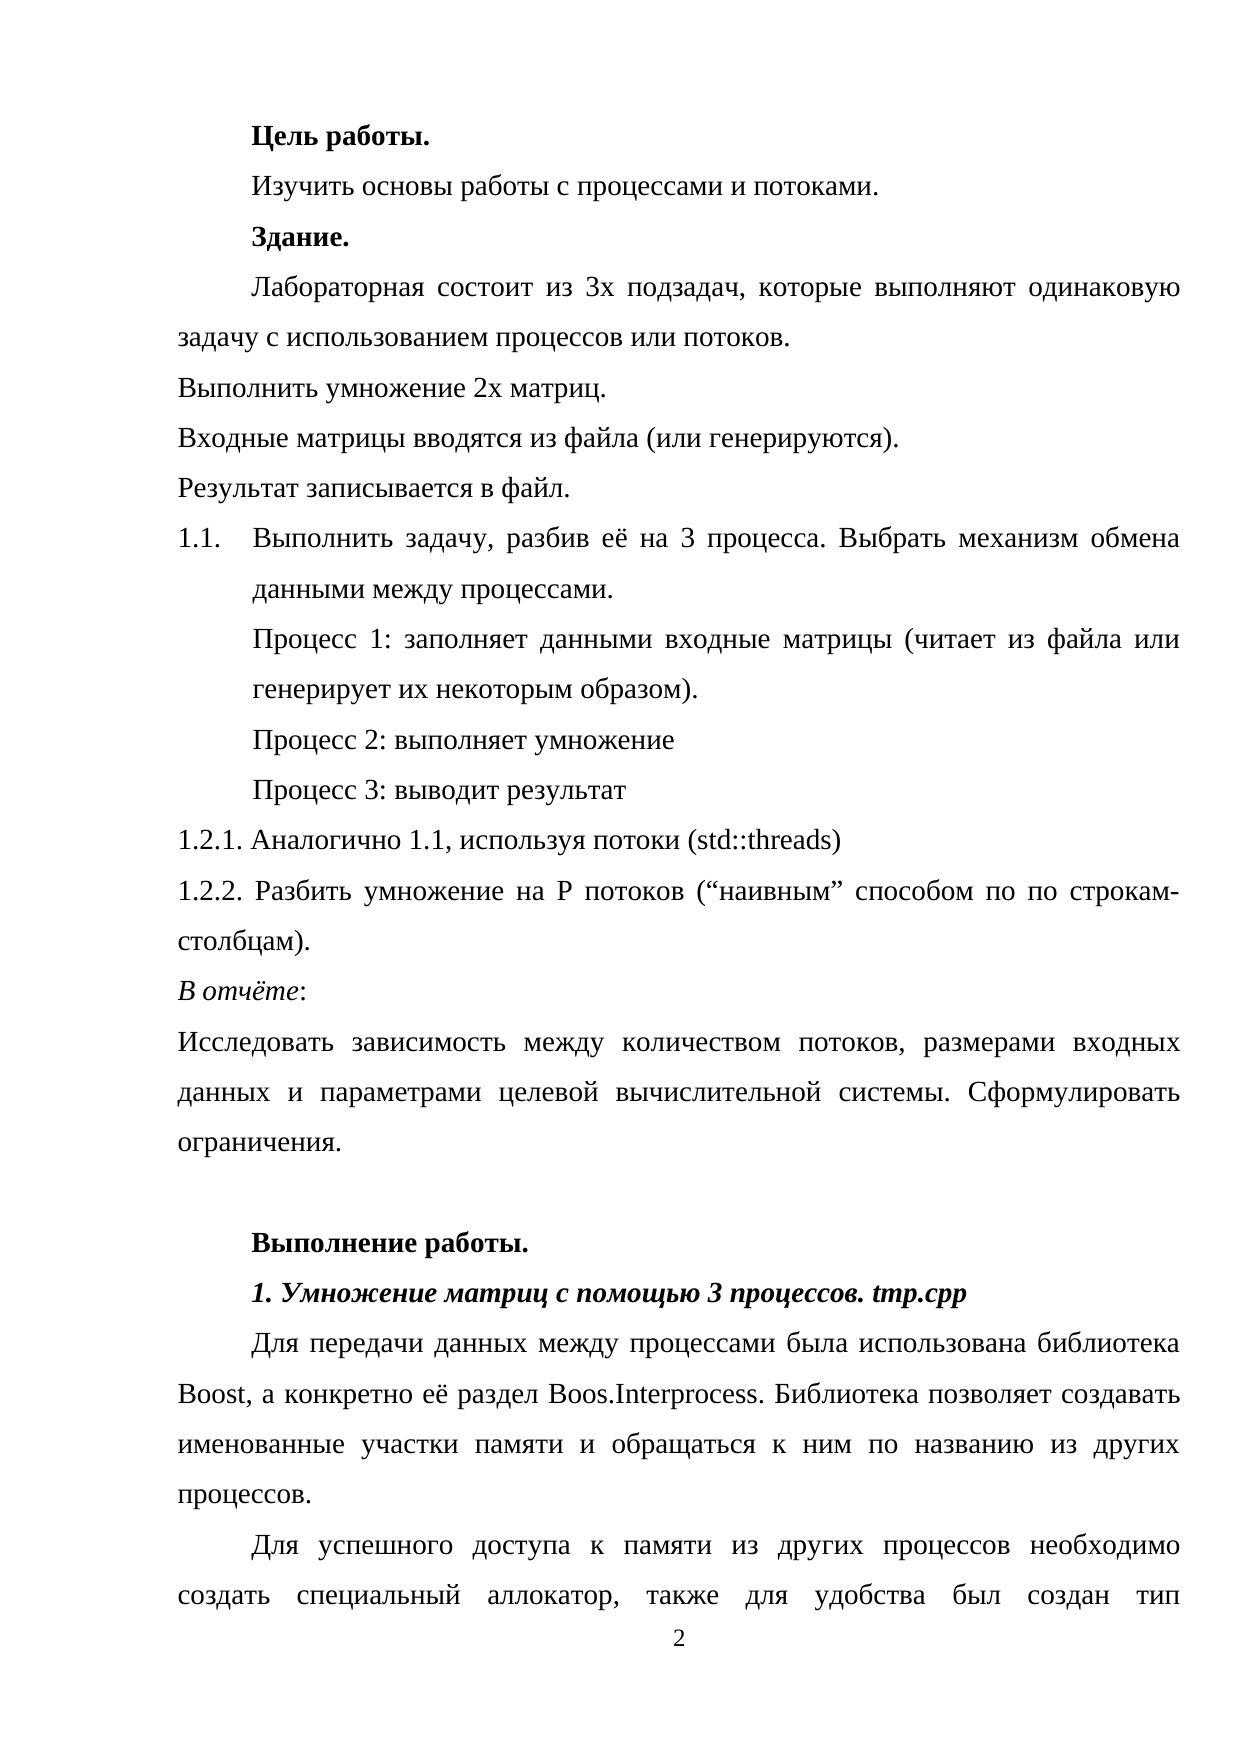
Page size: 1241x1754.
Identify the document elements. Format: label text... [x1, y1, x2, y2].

text В отчёте: [177, 973, 1181, 1007]
text Изучить основы работы с процессами и потоками. [177, 168, 1181, 202]
text Процесс 3: выводит результат [252, 772, 1181, 806]
text Здание. [177, 219, 1181, 252]
list Выполнить задачу, разбив её на 3 процесса. Выбрать механизм обмена данными между процессами. [177, 521, 1181, 604]
text Процесс 1: заполняет данными входные матрицы (читает из файла или генерирует их некоторым образом). [252, 621, 1181, 705]
text Для успешного доступа к памяти из других процессов необходимо создать специальный аллокатор, также для удобства был создан тип [177, 1527, 1181, 1611]
text 1.2.2. Разбить умножение на P потоков (“наивным” способом по по строкам-столбцам). [177, 873, 1181, 957]
text 1. Умножение матриц с помощью 3 процессов. tmp.cpp [177, 1275, 1181, 1309]
text Для передачи данных между процессами была использована библиотека Boost, а конкретно её раздел Boos.Interprocess. Библиотека позволяет создавать именованные участки памяти и обращаться к ним по названию из других процессов. [177, 1326, 1181, 1510]
text Лабораторная состоит из 3х подзадач, которые выполняют одинаковую задачу с использованием процессов или потоков. [177, 269, 1181, 353]
text Цель работы. [177, 118, 1181, 152]
text Результат записывается в файл. [177, 470, 1181, 504]
text Выполнение работы. [177, 1225, 1181, 1258]
text Входные матрицы вводятся из файла (или генерируются). [177, 420, 1181, 453]
text 1.2.1. Аналогично 1.1, используя потоки (std::threads) [177, 822, 1181, 856]
text Исследовать зависимость между количеством потоков, размерами входных данных и параметрами целевой вычислительной системы. Сформулировать ограничения. [177, 1024, 1181, 1158]
text Выполнить умножение 2х матриц. [177, 370, 1181, 403]
text Процесс 2: выполняет умножение [252, 722, 1181, 755]
